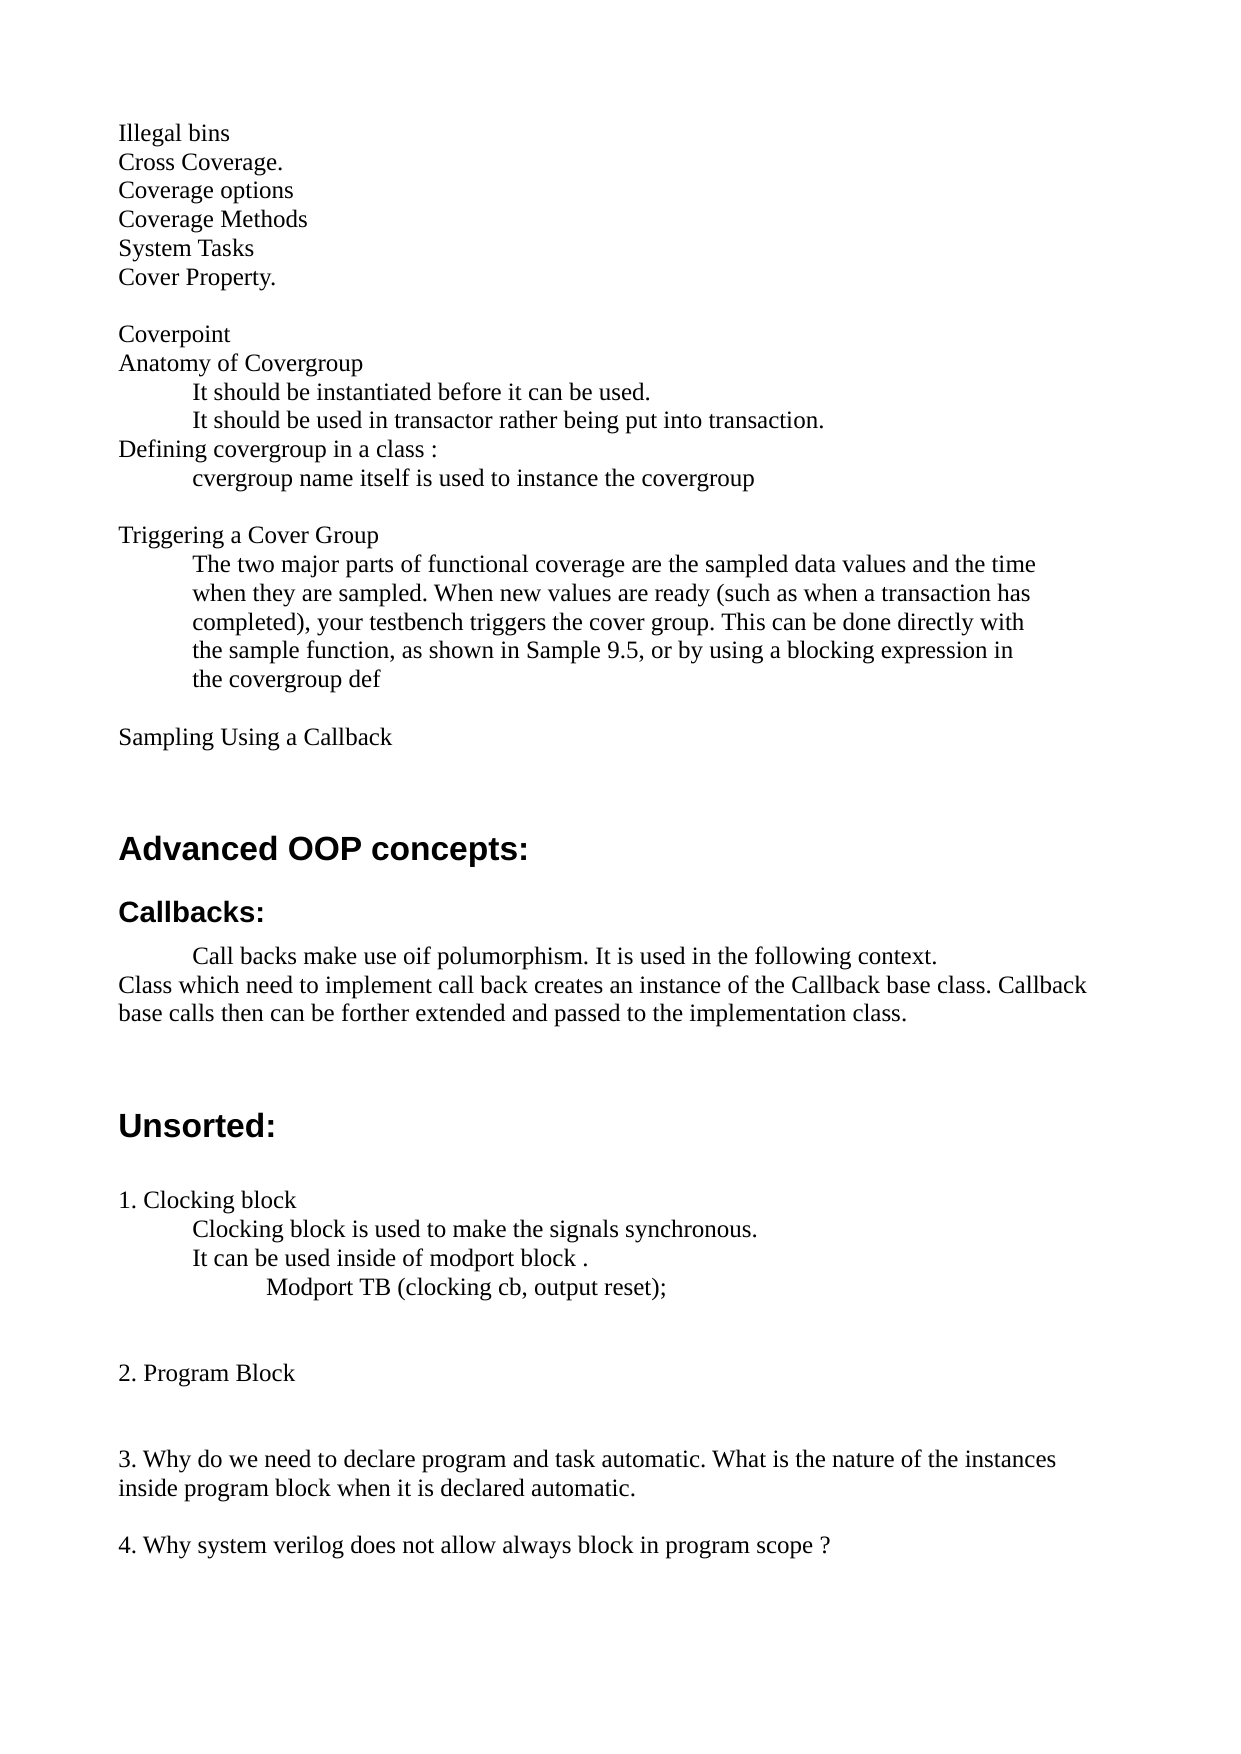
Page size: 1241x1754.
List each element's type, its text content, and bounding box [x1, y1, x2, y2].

subtitle Callbacks: [118, 895, 1122, 928]
text System Tasks [118, 233, 1122, 262]
subtitle Advanced OOP concepts: [118, 829, 1122, 868]
text 4. Why system verilog does not allow always block in program scope ? [118, 1530, 1122, 1559]
text The two major parts of functional coverage are the sampled data values and the time [192, 549, 1122, 578]
text Clocking block is used to make the signals synchronous. [118, 1214, 1122, 1243]
text the covergroup def [192, 664, 1122, 693]
text Triggering a Cover Group [118, 521, 1122, 549]
subtitle Unsorted: [118, 1106, 1122, 1144]
text It can be used inside of modport block . [118, 1243, 1122, 1272]
text Call backs make use oif polumorphism. It is used in the following context. [118, 941, 1122, 970]
text Defining covergroup in a class : [118, 434, 1122, 463]
text the sample function, as shown in Sample 9.5, or by using a blocking expression in [192, 636, 1122, 664]
text Cross Coverage. [118, 147, 1122, 176]
text completed), your testbench triggers the cover group. This can be done directly with [192, 607, 1122, 636]
text 3. Why do we need to declare program and task automatic. What is the nature of the instances inside program block when it is declared automatic. [118, 1444, 1122, 1502]
text It should be instantiated before it can be used. [118, 377, 1122, 406]
text Cover Property. [118, 262, 1122, 291]
text cvergroup name itself is used to instance the covergroup [118, 463, 1122, 492]
text Anatomy of Covergroup [118, 348, 1122, 377]
text It should be used in transactor rather being put into transaction. [118, 406, 1122, 434]
text Coverpoint [118, 319, 1122, 348]
text Coverage Methods [118, 204, 1122, 233]
text Sampling Using a Callback [118, 722, 1122, 751]
text 2. Program Block [118, 1358, 1122, 1387]
text Coverage options [118, 176, 1122, 204]
text 1. Clocking block [118, 1185, 1122, 1214]
text when they are sampled. When new values are ready (such as when a transaction has [192, 578, 1122, 607]
text Modport TB (clocking cb, output reset); [118, 1272, 1122, 1300]
text Class which need to implement call back creates an instance of the Callback base class. Callback base calls then can be forther extended and passed to the implementation class. [118, 970, 1122, 1027]
text Illegal bins [118, 118, 1122, 147]
